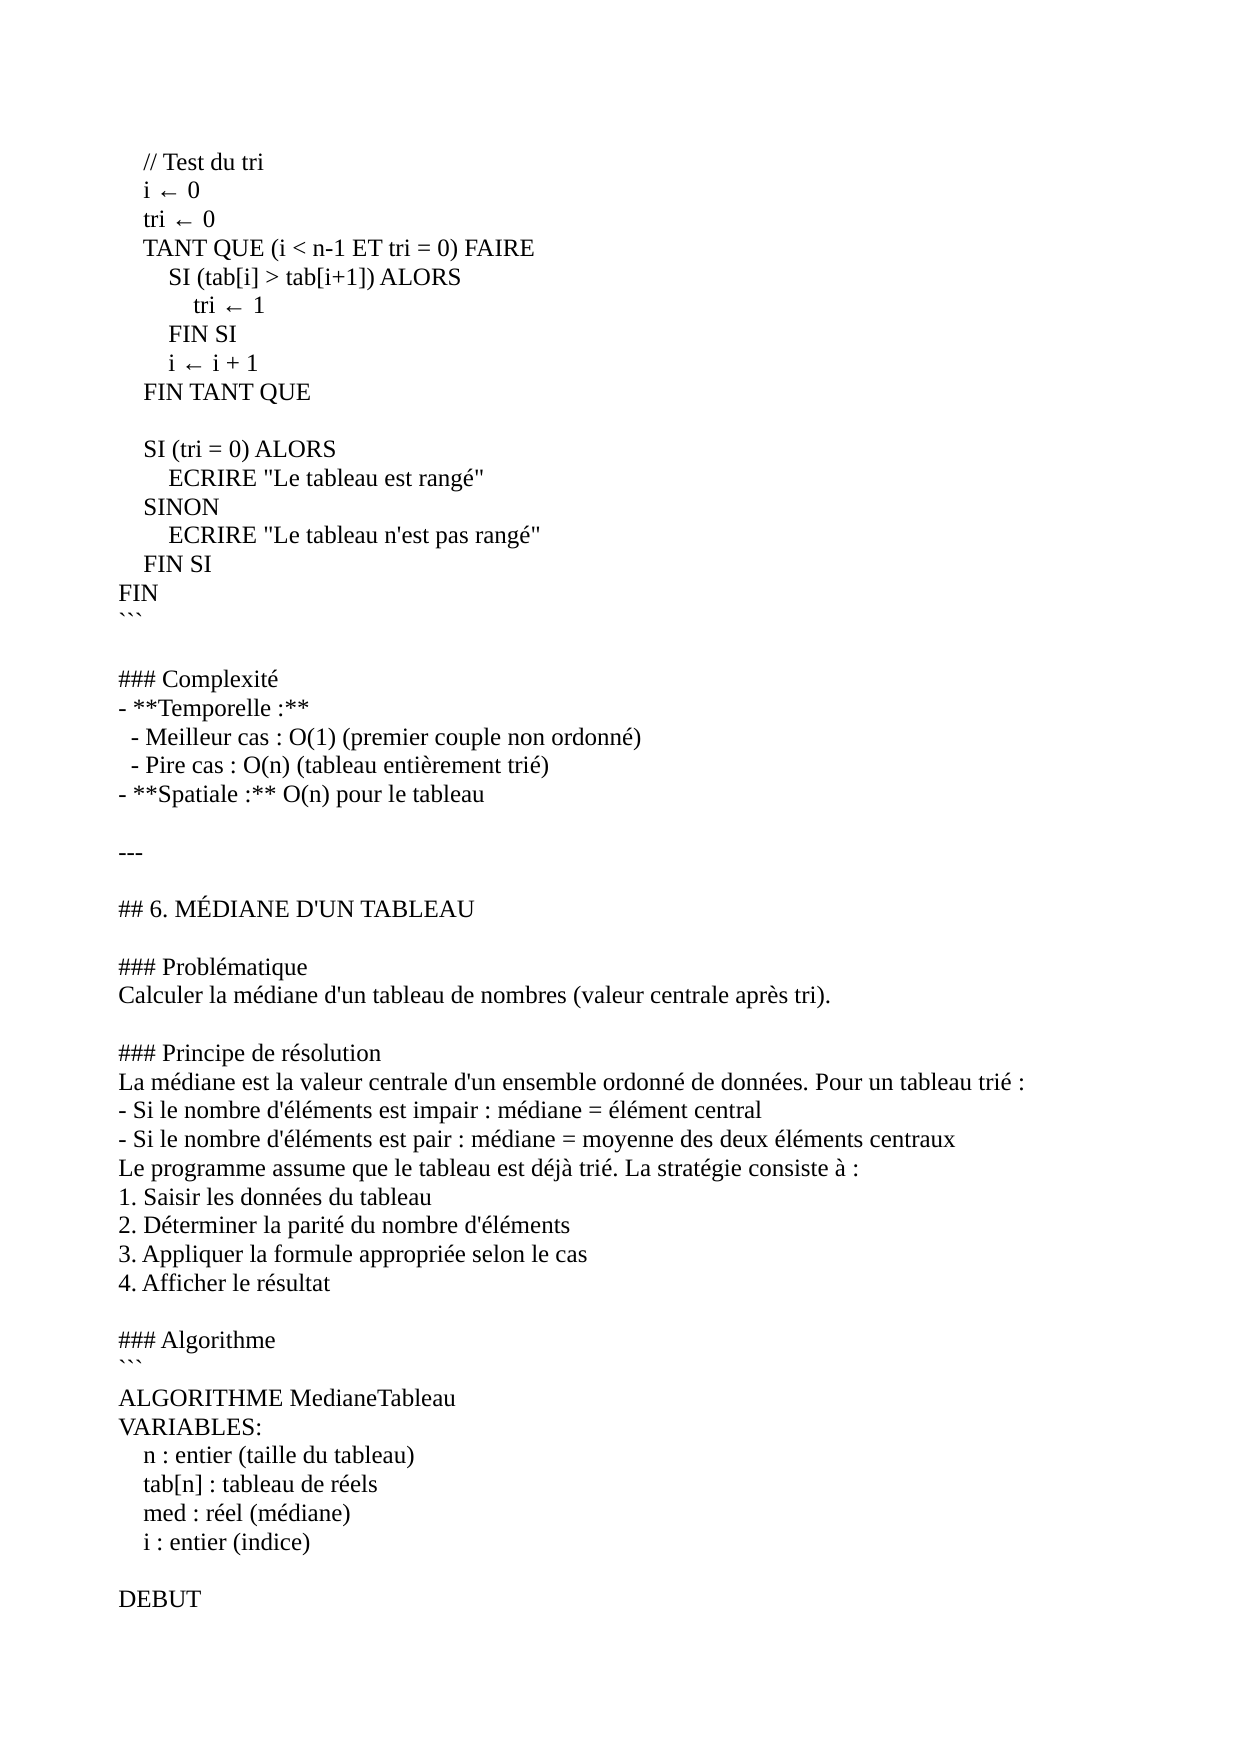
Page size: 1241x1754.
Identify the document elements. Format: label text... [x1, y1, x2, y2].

text ### Principe de résolution [118, 1038, 1122, 1067]
text SI (tab[i] > tab[i+1]) ALORS [118, 262, 1122, 291]
text TANT QUE (i < n-1 ET tri = 0) FAIRE [118, 233, 1122, 262]
text Le programme assume que le tableau est déjà trié. La stratégie consiste à : [118, 1153, 1122, 1182]
text Calculer la médiane d'un tableau de nombres (valeur centrale après tri). [118, 981, 1122, 1009]
text tri ← 0 [118, 204, 1122, 233]
text med : réel (médiane) [118, 1498, 1122, 1527]
text 3. Appliquer la formule appropriée selon le cas [118, 1239, 1122, 1268]
text - Si le nombre d'éléments est impair : médiane = élément central [118, 1096, 1122, 1124]
text DEBUT [118, 1584, 1122, 1613]
text --- [118, 837, 1122, 866]
text ### Problématique [118, 952, 1122, 981]
text ECRIRE "Le tableau est rangé" [118, 463, 1122, 492]
text ECRIRE "Le tableau n'est pas rangé" [118, 521, 1122, 549]
text ALGORITHME MedianeTableau [118, 1383, 1122, 1412]
text 4. Afficher le résultat [118, 1268, 1122, 1297]
text i ← i + 1 [118, 348, 1122, 377]
text - **Temporelle :** [118, 693, 1122, 722]
text VARIABLES: [118, 1412, 1122, 1441]
text ``` [118, 1354, 1122, 1383]
text 1. Saisir les données du tableau [118, 1182, 1122, 1211]
text tri ← 1 [118, 291, 1122, 319]
text n : entier (taille du tableau) [118, 1441, 1122, 1469]
text SINON [118, 492, 1122, 521]
text - Pire cas : O(n) (tableau entièrement trié) [118, 751, 1122, 779]
text ### Complexité [118, 664, 1122, 693]
text SI (tri = 0) ALORS [118, 434, 1122, 463]
text i ← 0 [118, 176, 1122, 204]
text FIN SI [118, 319, 1122, 348]
text - Meilleur cas : O(1) (premier couple non ordonné) [118, 722, 1122, 751]
text FIN SI [118, 549, 1122, 578]
text - Si le nombre d'éléments est pair : médiane = moyenne des deux éléments centraux [118, 1124, 1122, 1153]
text i : entier (indice) [118, 1527, 1122, 1556]
text ## 6. MÉDIANE D'UN TABLEAU [118, 894, 1122, 923]
text // Test du tri [118, 147, 1122, 176]
text tab[n] : tableau de réels [118, 1469, 1122, 1498]
text FIN TANT QUE [118, 377, 1122, 406]
text ``` [118, 607, 1122, 636]
text FIN [118, 578, 1122, 607]
text - **Spatiale :** O(n) pour le tableau [118, 779, 1122, 808]
text ### Algorithme [118, 1326, 1122, 1354]
text 2. Déterminer la parité du nombre d'éléments [118, 1211, 1122, 1239]
text La médiane est la valeur centrale d'un ensemble ordonné de données. Pour un tableau trié : [118, 1067, 1122, 1096]
